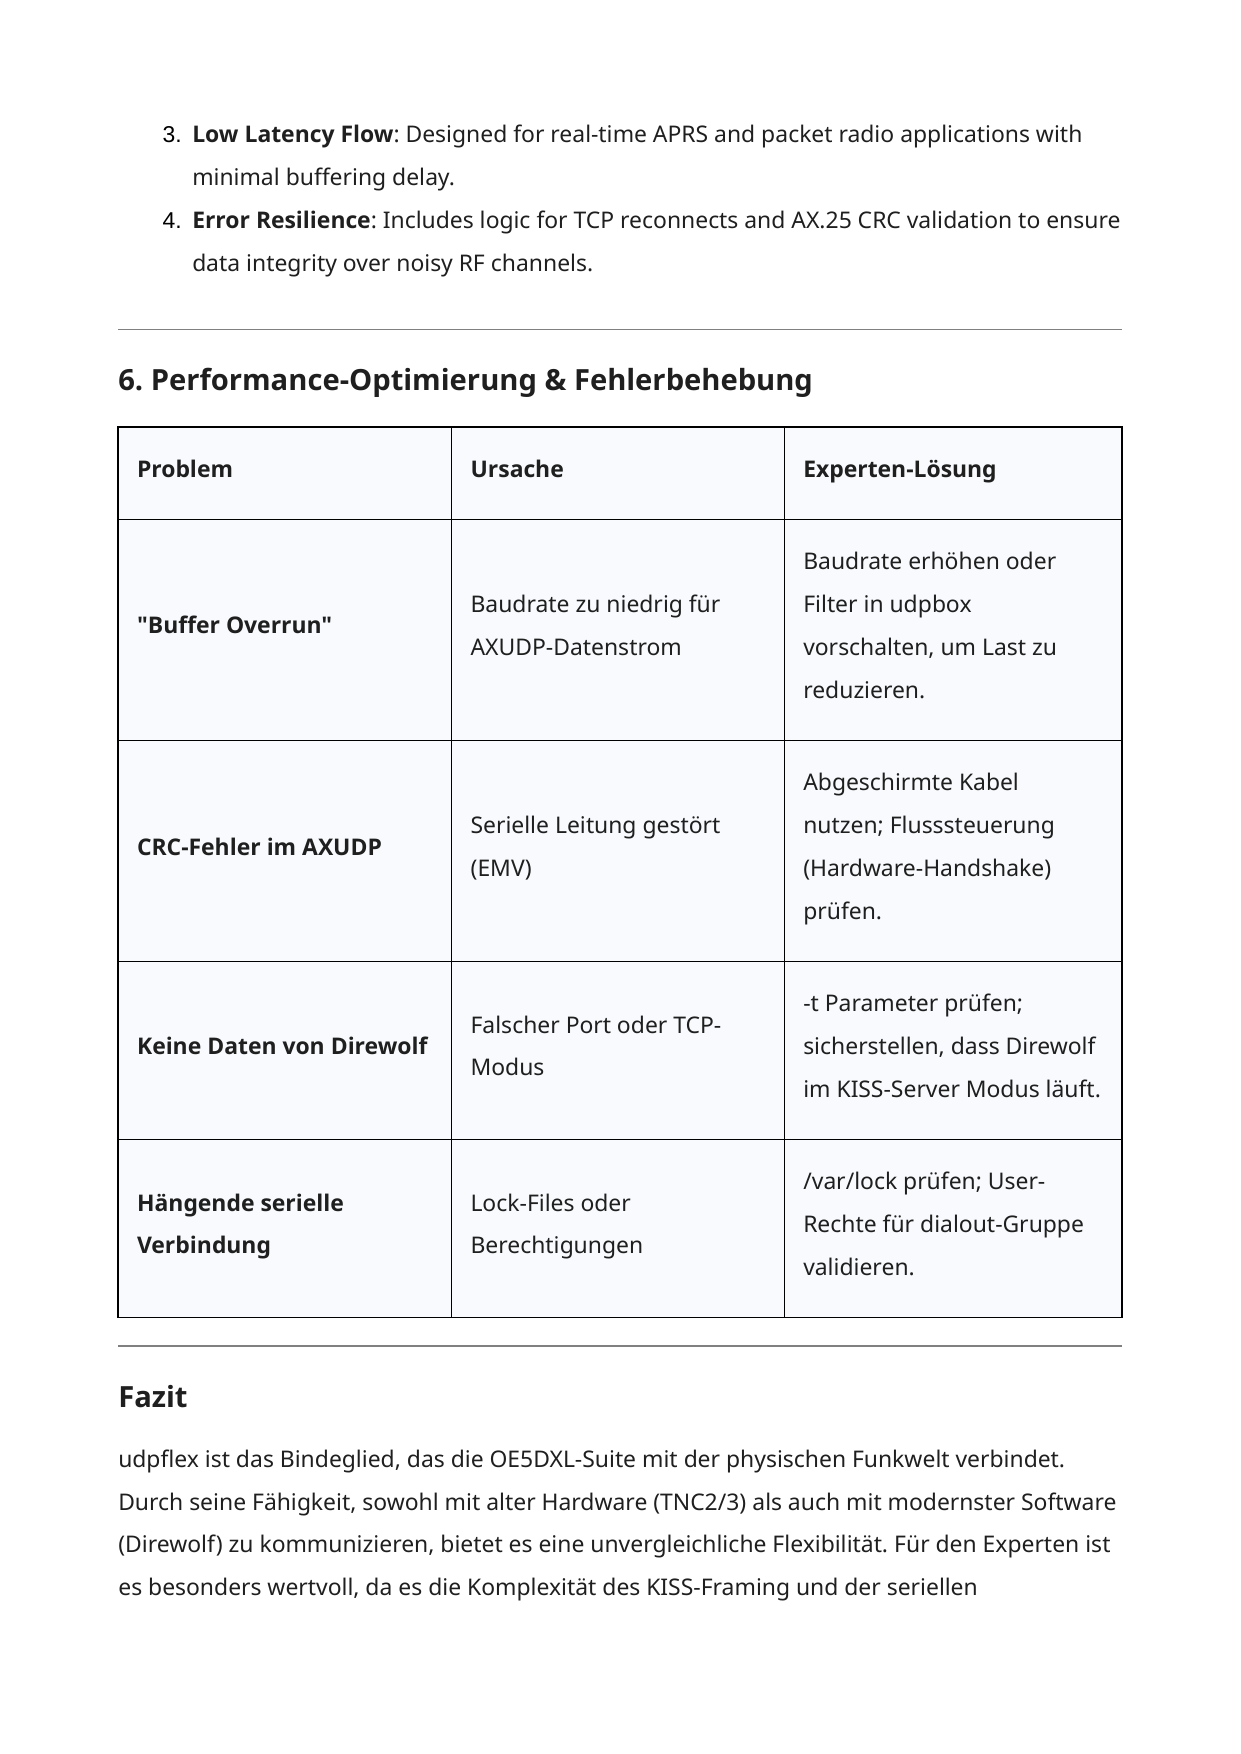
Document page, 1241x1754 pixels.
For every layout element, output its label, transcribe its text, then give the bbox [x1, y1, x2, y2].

table_cell Serielle Leitung gestört (EMV) [452, 741, 784, 961]
text udpflex ist das Bindeglied, das die OE5DXL-Suite mit der physischen Funkwelt verbindet. Durch seine Fähigkeit, sowohl mit alter Hardware (TNC2/3) als auch mit modernster Software (Direwolf) zu kommunizieren, bietet es eine unvergleichliche Flexibilität. Für den Experten ist es besonders wertvoll, da es die Komplexität des KISS-Framing und der seriellen [118, 1443, 1122, 1602]
list Low Latency Flow: Designed for real-time APRS and packet radio applications with minimal buffering delay. [162, 118, 1122, 192]
table_cell "Buffer Overrun" [119, 520, 451, 740]
table_header Problem [119, 428, 451, 519]
table_header Experten-Lösung [785, 428, 1121, 519]
table_cell Hängende serielle Verbindung [119, 1140, 451, 1317]
table_cell /var/lock prüfen; User-Rechte für dialout-Gruppe validieren. [785, 1140, 1121, 1317]
table_cell Falscher Port oder TCP-Modus [452, 962, 784, 1139]
table_cell -t Parameter prüfen; sicherstellen, dass Direwolf im KISS-Server Modus läuft. [785, 962, 1121, 1139]
subtitle 6. Performance-Optimierung & Fehlerbehebung [118, 359, 1122, 399]
table_cell Abgeschirmte Kabel nutzen; Flusssteuerung (Hardware-Handshake) prüfen. [785, 741, 1121, 961]
table_cell Baudrate erhöhen oder Filter in udpbox vorschalten, um Last zu reduzieren. [785, 520, 1121, 740]
table_cell Lock-Files oder Berechtigungen [452, 1140, 784, 1317]
table_header Ursache [452, 428, 784, 519]
table_cell Keine Daten von Direwolf [119, 962, 451, 1139]
table_cell CRC-Fehler im AXUDP [119, 741, 451, 961]
table_cell Baudrate zu niedrig für AXUDP-Datenstrom [452, 520, 784, 740]
list Error Resilience: Includes logic for TCP reconnects and AX.25 CRC validation to ensure data integrity over noisy RF channels. [162, 204, 1122, 278]
subtitle Fazit [118, 1376, 1122, 1416]
